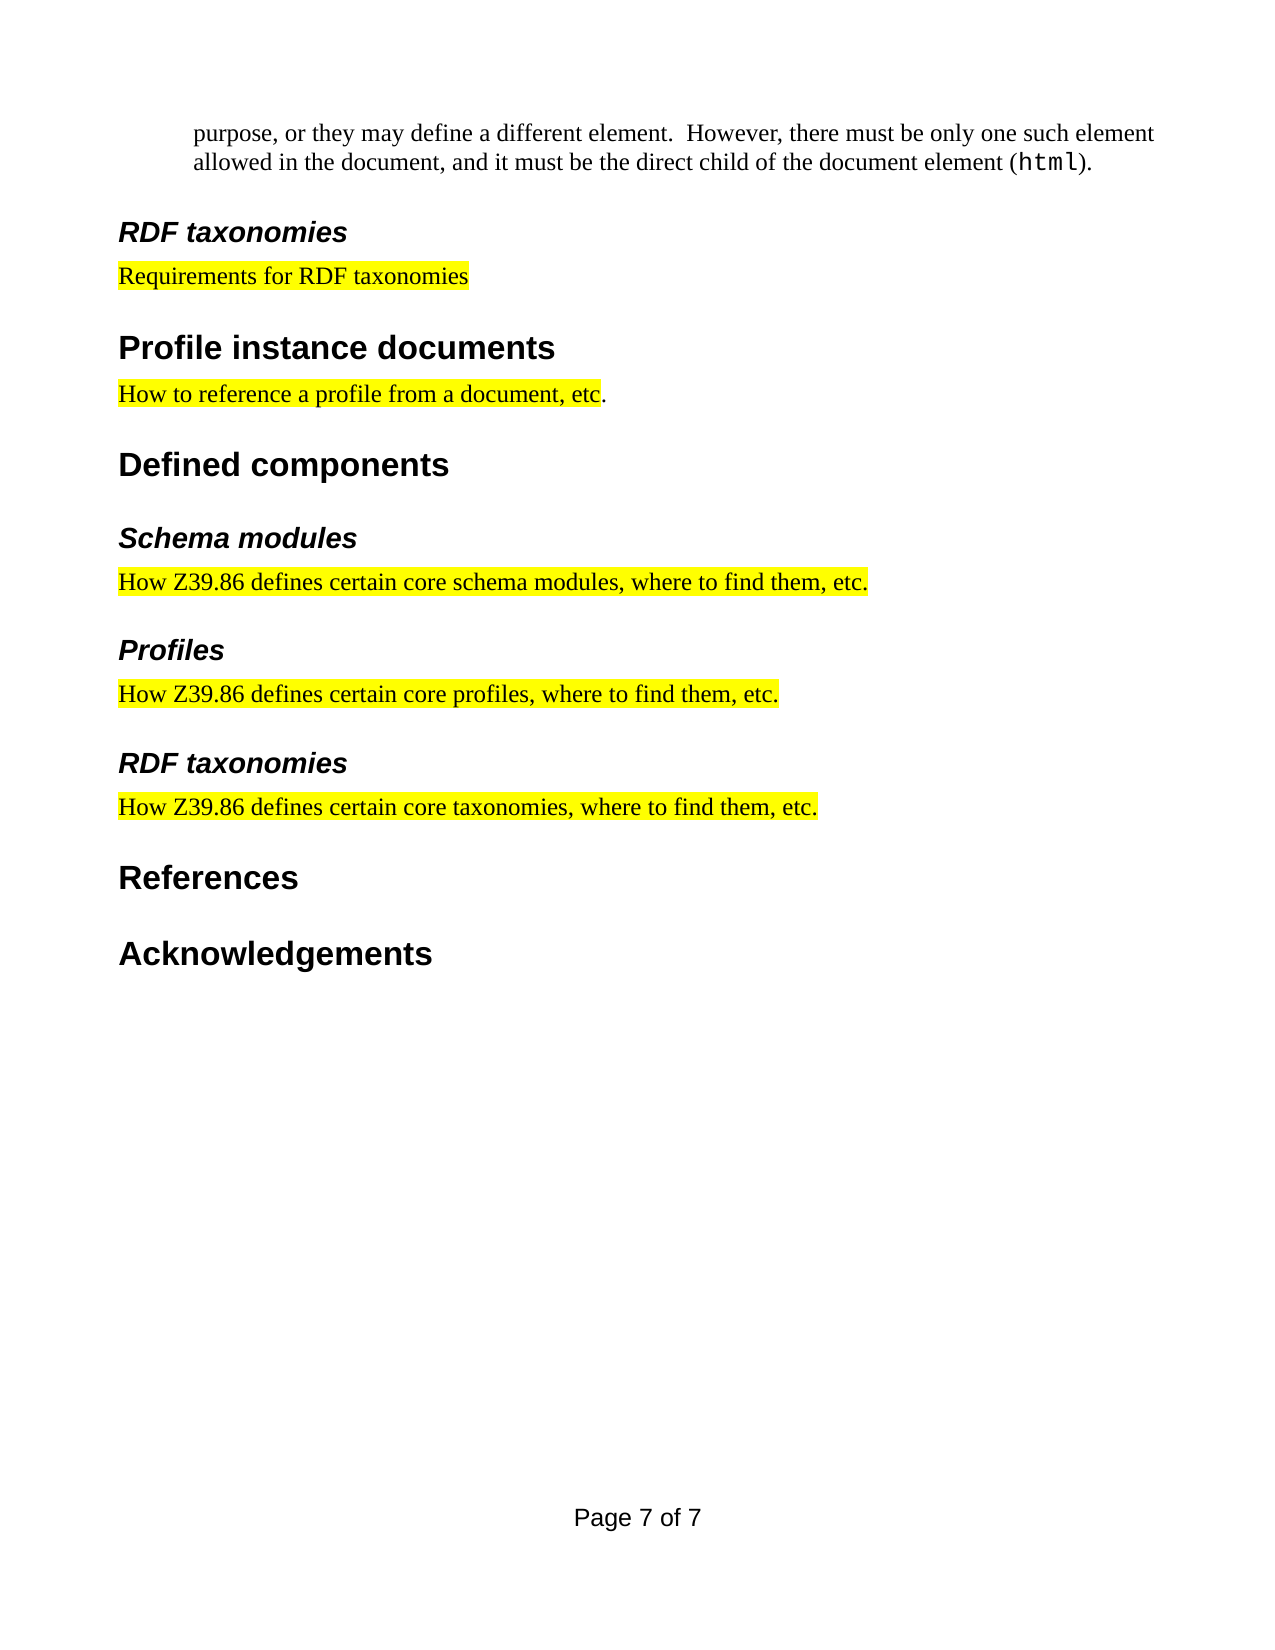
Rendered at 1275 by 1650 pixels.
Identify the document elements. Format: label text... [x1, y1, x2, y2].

list purpose, or they may define a different element. However, there must be only one such element allowed in the document, and it must be the direct child of the document element (html). [156, 118, 1157, 178]
subtitle Profiles [118, 633, 1157, 667]
subtitle Profile instance documents [118, 327, 1157, 366]
text How Z39.86 defines certain core schema modules, where to find them, etc. [868, 567, 1157, 596]
text How Z39.86 defines certain core profiles, where to find them, etc. [779, 679, 1157, 708]
subtitle Schema modules [118, 521, 1157, 554]
subtitle RDF taxonomies [118, 746, 1157, 779]
subtitle Acknowledgements [118, 934, 1157, 973]
text How to reference a profile from a document, etc. [601, 379, 1157, 407]
subtitle References [118, 858, 1157, 897]
text Requirements for RDF taxonomies [469, 261, 1157, 290]
subtitle Defined components [118, 445, 1157, 483]
text How Z39.86 defines certain core taxonomies, where to find them, etc. [818, 792, 1157, 820]
subtitle RDF taxonomies [118, 215, 1157, 249]
